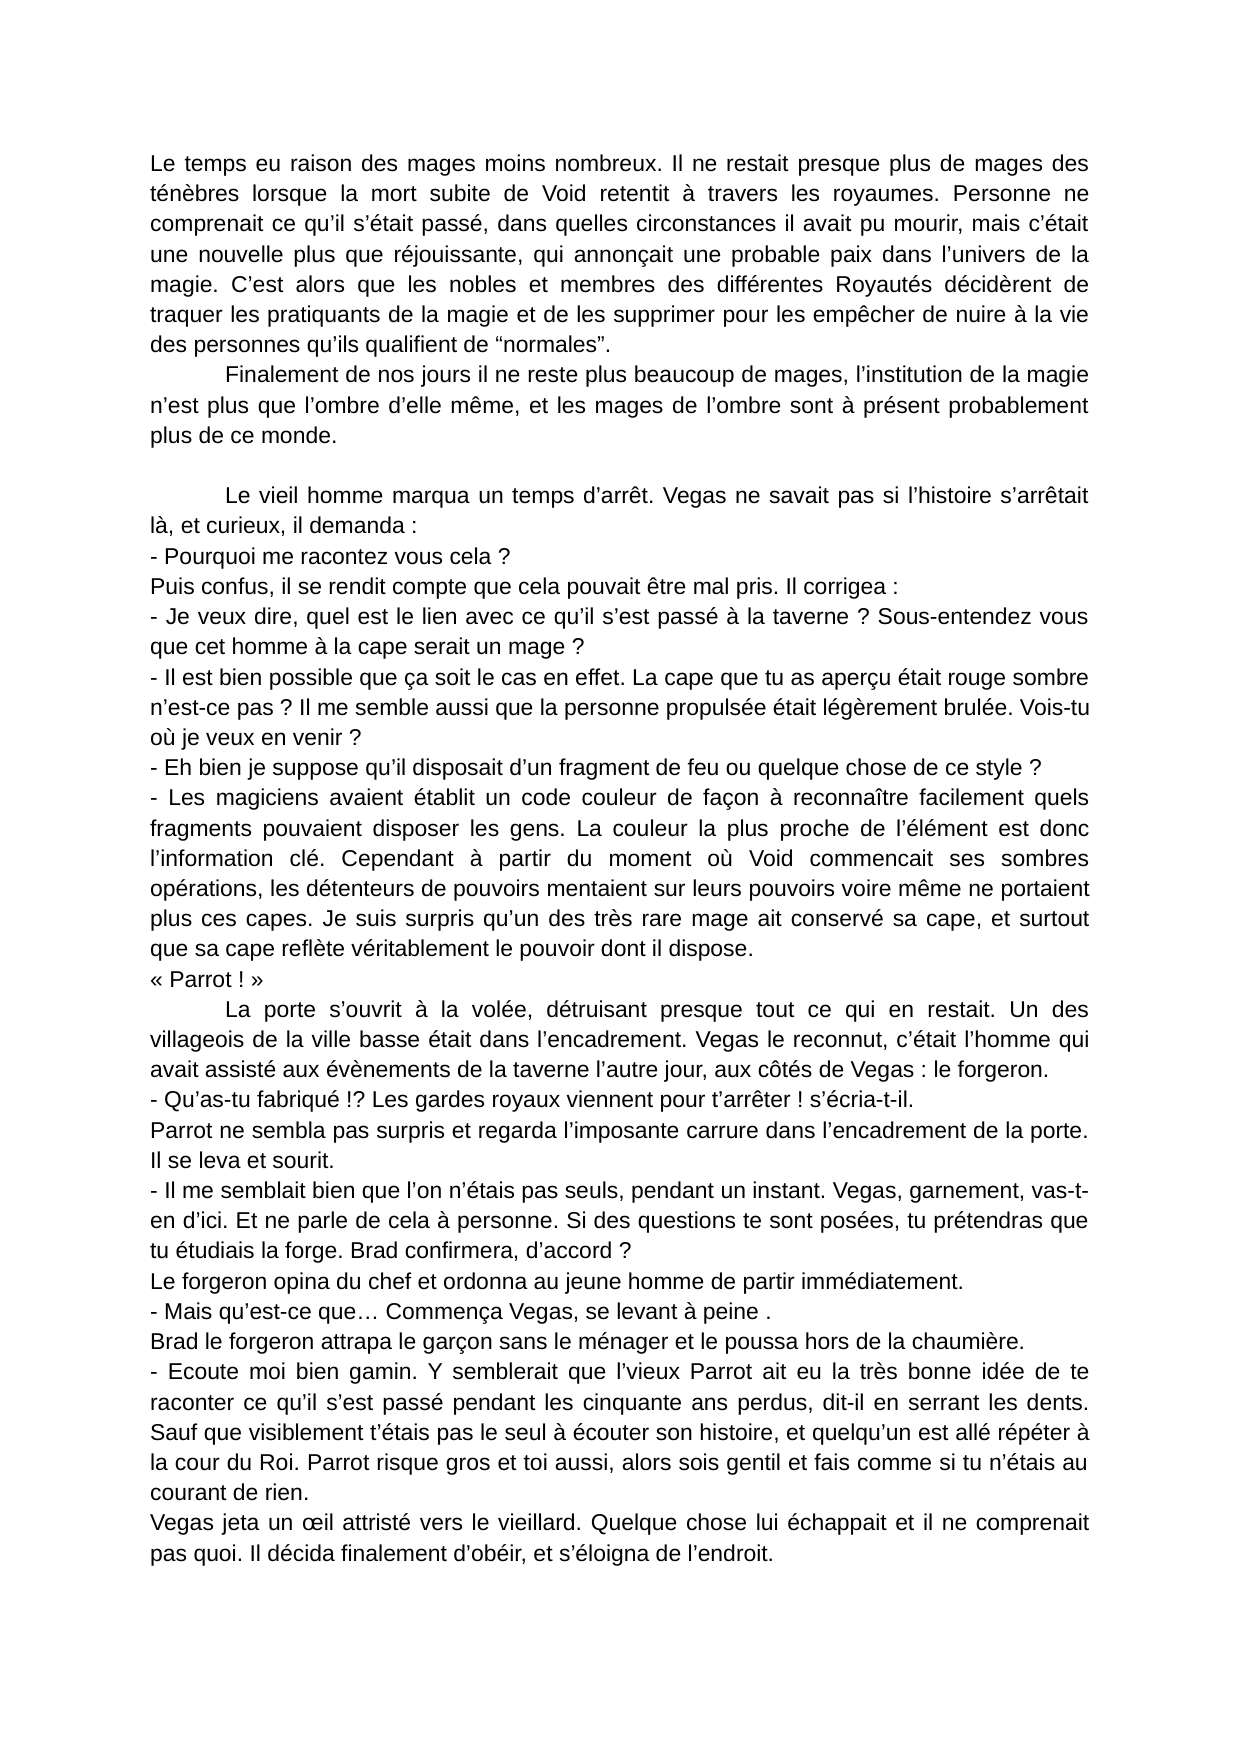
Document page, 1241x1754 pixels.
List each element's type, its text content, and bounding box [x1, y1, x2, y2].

text Le vieil homme marqua un temps d’arrêt. Vegas ne savait pas si l’histoire s’arrêtait là, et curieux, il demanda : [150, 482, 1090, 539]
text La porte s’ouvrit à la volée, détruisant presque tout ce qui en restait. Un des villageois de la ville basse était dans l’encadrement. Vegas le reconnut, c’était l’homme qui avait assisté aux évènements de la taverne l’autre jour, aux côtés de Vegas : le forgeron. [150, 996, 1090, 1083]
text - Les magiciens avaient établit un code couleur de façon à reconnaître facilement quels fragments pouvaient disposer les gens. La couleur la plus proche de l’élément est donc l’information clé. Cependant à partir du moment où Void commencait ses sombres opérations, les détenteurs de pouvoirs mentaient sur leurs pouvoirs voire même ne portaient plus ces capes. Je suis surpris qu’un des très rare mage ait conservé sa cape, et surtout que sa cape reflète véritablement le pouvoir dont il dispose. [150, 784, 1090, 962]
text Puis confus, il se rendit compte que cela pouvait être mal pris. Il corrigea : [150, 573, 1090, 599]
text Brad le forgeron attrapa le garçon sans le ménager et le poussa hors de la chaumière. [150, 1328, 1090, 1354]
text - Eh bien je suppose qu’il disposait d’un fragment de feu ou quelque chose de ce style ? [150, 754, 1090, 781]
text - Je veux dire, quel est le lien avec ce qu’il s’est passé à la taverne ? Sous-entendez vous que cet homme à la cape serait un mage ? [150, 603, 1090, 660]
text Le forgeron opina du chef et ordonna au jeune homme de partir immédiatement. [150, 1268, 1090, 1294]
text - Ecoute moi bien gamin. Y semblerait que l’vieux Parrot ait eu la très bonne idée de te raconter ce qu’il s’est passé pendant les cinquante ans perdus, dit-il en serrant les dents. Sauf que visiblement t’étais pas le seul à écouter son histoire, et quelqu’un est allé répéter à la cour du Roi. Parrot risque gros et toi aussi, alors sois gentil et fais comme si tu n’étais au courant de rien. [150, 1358, 1090, 1506]
text - Qu’as-tu fabriqué !? Les gardes royaux viennent pour t’arrêter ! s’écria-t-il. [150, 1086, 1090, 1113]
text Parrot ne sembla pas surpris et regarda l’imposante carrure dans l’encadrement de la porte. Il se leva et sourit. [150, 1117, 1090, 1173]
text Finalement de nos jours il ne reste plus beaucoup de mages, l’institution de la magie n’est plus que l’ombre d’elle même, et les mages de l’ombre sont à présent probablement plus de ce monde. [150, 361, 1090, 448]
text « Parrot ! » [150, 966, 1090, 992]
text - Il est bien possible que ça soit le cas en effet. La cape que tu as aperçu était rouge sombre n’est-ce pas ? Il me semble aussi que la personne propulsée était légèrement brulée. Vois-tu où je veux en venir ? [150, 663, 1090, 750]
text Le temps eu raison des mages moins nombreux. Il ne restait presque plus de mages des ténèbres lorsque la mort subite de Void retentit à travers les royaumes. Personne ne comprenait ce qu’il s’était passé, dans quelles circonstances il avait pu mourir, mais c’était une nouvelle plus que réjouissante, qui annonçait une probable paix dans l’univers de la magie. C’est alors que les nobles et membres des différentes Royautés décidèrent de traquer les pratiquants de la magie et de les supprimer pour les empêcher de nuire à la vie des personnes qu’ils qualifient de “normales”. [150, 150, 1090, 358]
text - Mais qu’est-ce que… Commença Vegas, se levant à peine . [150, 1298, 1090, 1324]
text Vegas jeta un œil attristé vers le vieillard. Quelque chose lui échappait et il ne comprenait pas quoi. Il décida finalement d’obéir, et s’éloigna de l’endroit. [150, 1509, 1090, 1566]
text - Il me semblait bien que l’on n’étais pas seuls, pendant un instant. Vegas, garnement, vas-t-en d’ici. Et ne parle de cela à personne. Si des questions te sont posées, tu prétendras que tu étudiais la forge. Brad confirmera, d’accord ? [150, 1177, 1090, 1264]
text - Pourquoi me racontez vous cela ? [150, 543, 1090, 569]
